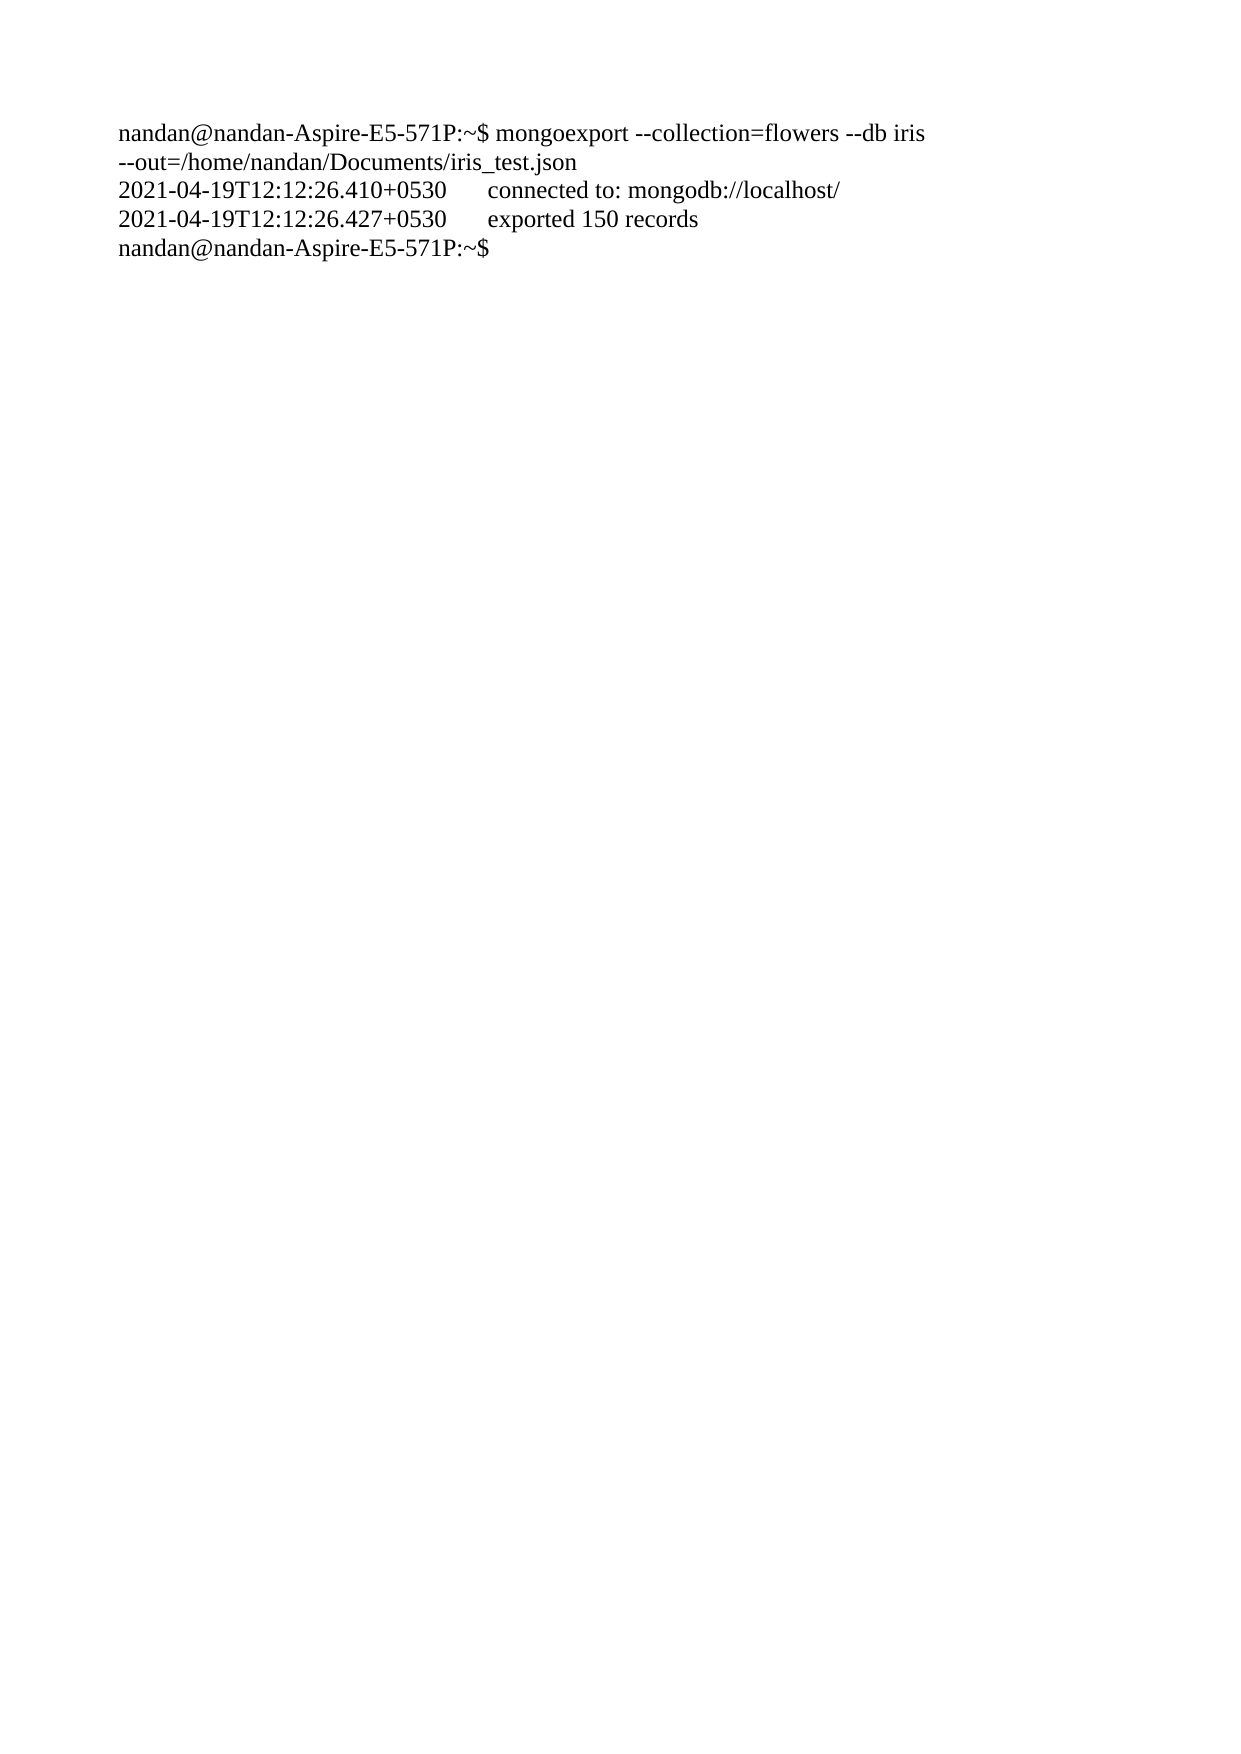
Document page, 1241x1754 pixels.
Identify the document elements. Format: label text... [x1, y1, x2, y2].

text nandan@nandan-Aspire-E5-571P:~$ [118, 233, 1122, 262]
text 2021-04-19T12:12:26.410+0530 connected to: mongodb://localhost/ [118, 176, 1122, 204]
text nandan@nandan-Aspire-E5-571P:~$ mongoexport --collection=flowers --db iris --out=/home/nandan/Documents/iris_test.json [118, 118, 1122, 176]
text 2021-04-19T12:12:26.427+0530 exported 150 records [118, 204, 1122, 233]
